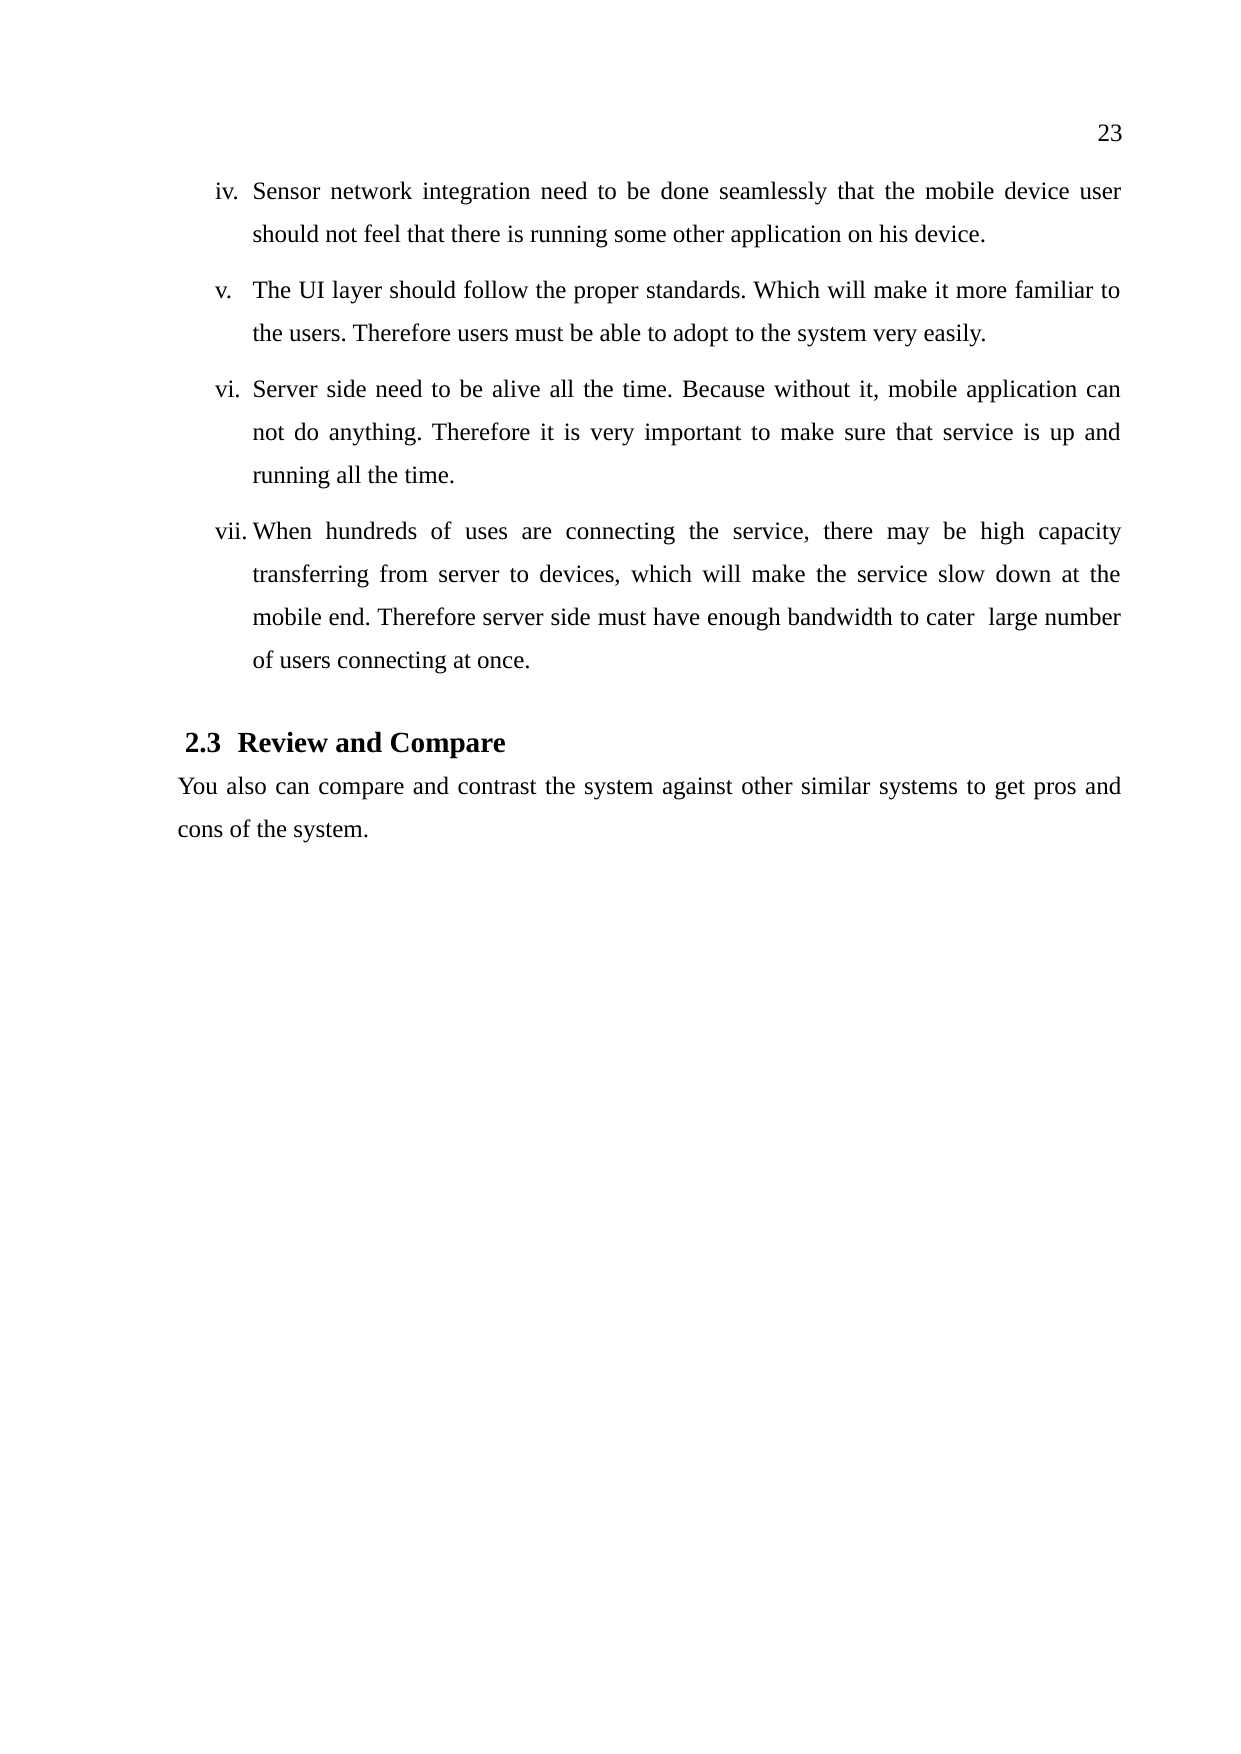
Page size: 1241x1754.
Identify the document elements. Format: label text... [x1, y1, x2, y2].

list The UI layer should follow the proper standards. Which will make it more familiar to the users. Therefore users must be able to adopt to the system very easily. [215, 275, 1122, 347]
subtitle Review and Compare [177, 726, 1122, 759]
list Sensor network integration need to be done seamlessly that the mobile device user should not feel that there is running some other application on his device. [215, 176, 1122, 248]
list Server side need to be alive all the time. Because without it, mobile application can not do anything. Therefore it is very important to make sure that service is up and running all the time. [215, 374, 1122, 489]
text You also can compare and contrast the system against other similar systems to get pros and cons of the system. [177, 771, 1122, 843]
list When hundreds of uses are connecting the service, there may be high capacity transferring from server to devices, which will make the service slow down at the mobile end. Therefore server side must have enough bandwidth to cater large number of users connecting at once. [215, 516, 1122, 674]
